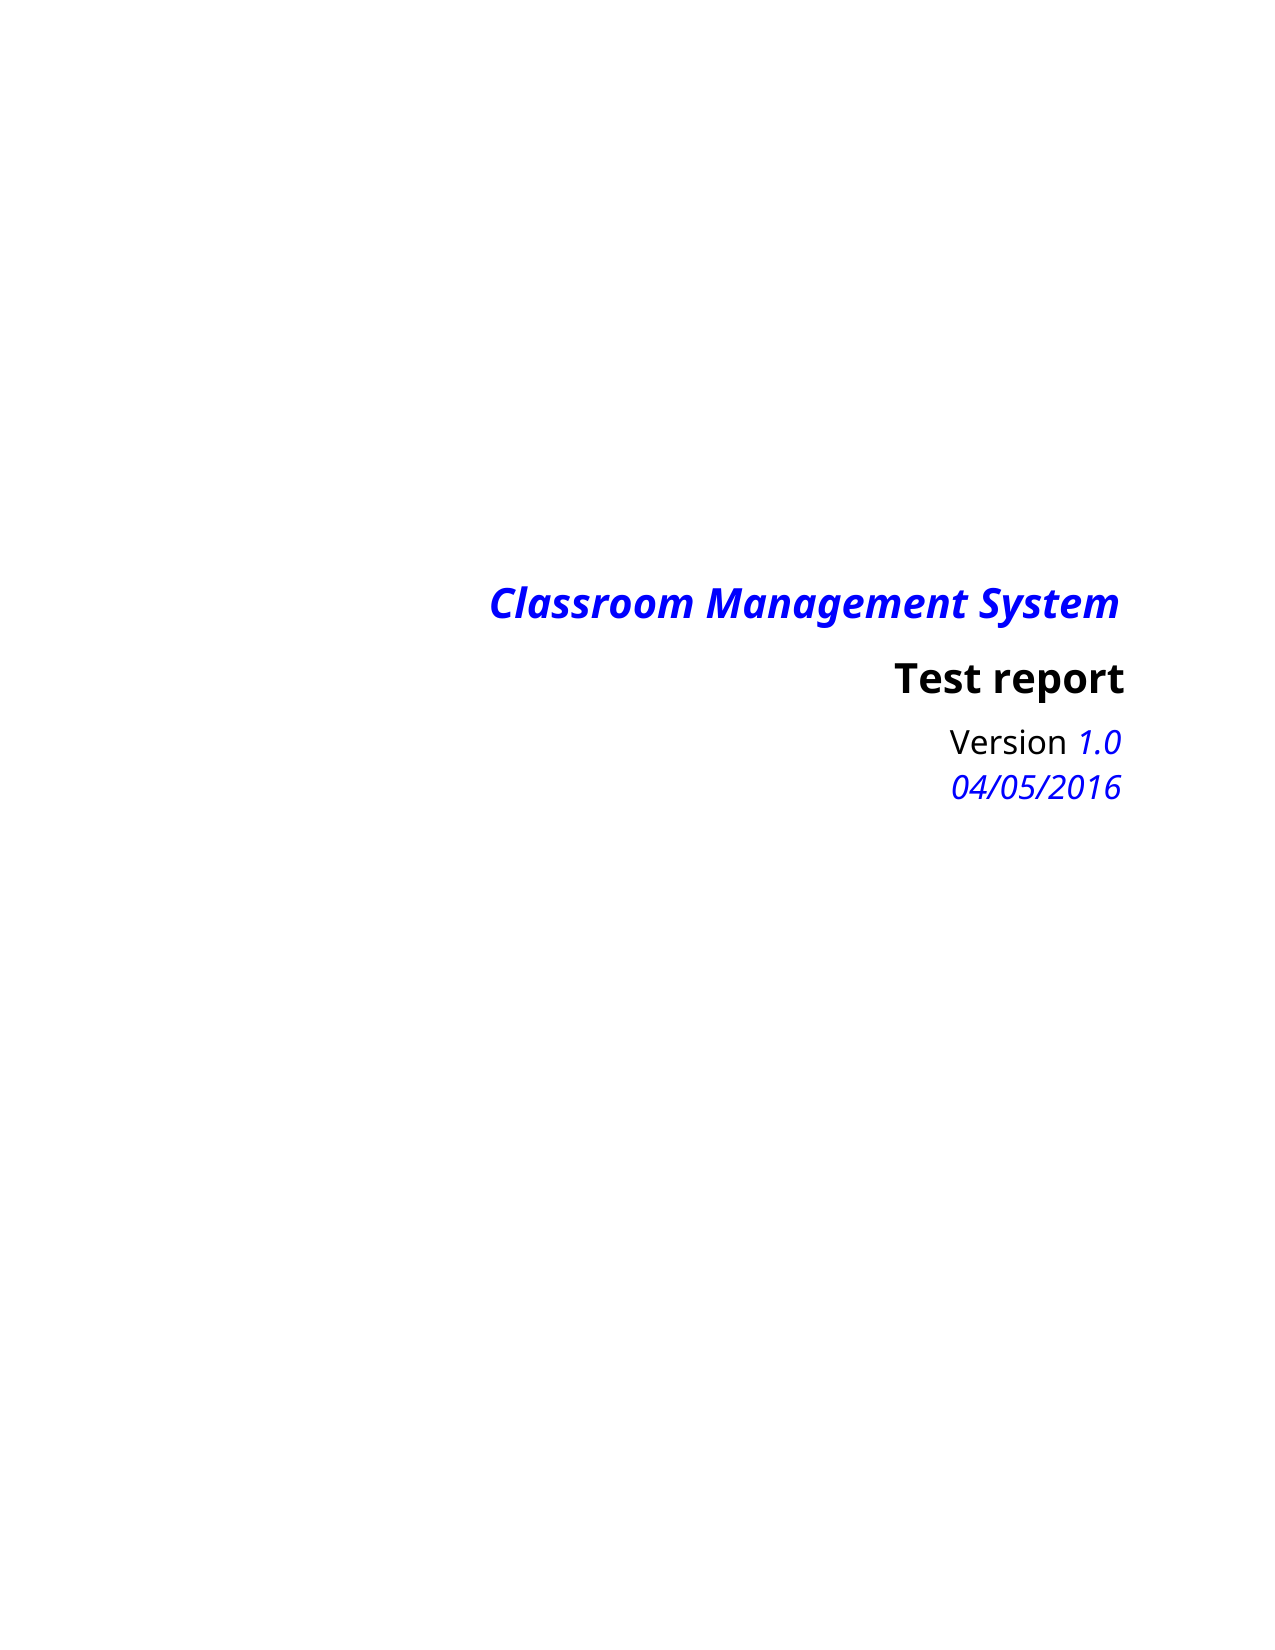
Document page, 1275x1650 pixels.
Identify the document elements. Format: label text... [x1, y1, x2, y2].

title Test report [150, 649, 1125, 706]
text Version 1.0 [150, 718, 1125, 764]
title Classroom Management System [150, 574, 1125, 631]
text 04/05/2016 [150, 764, 1125, 809]
